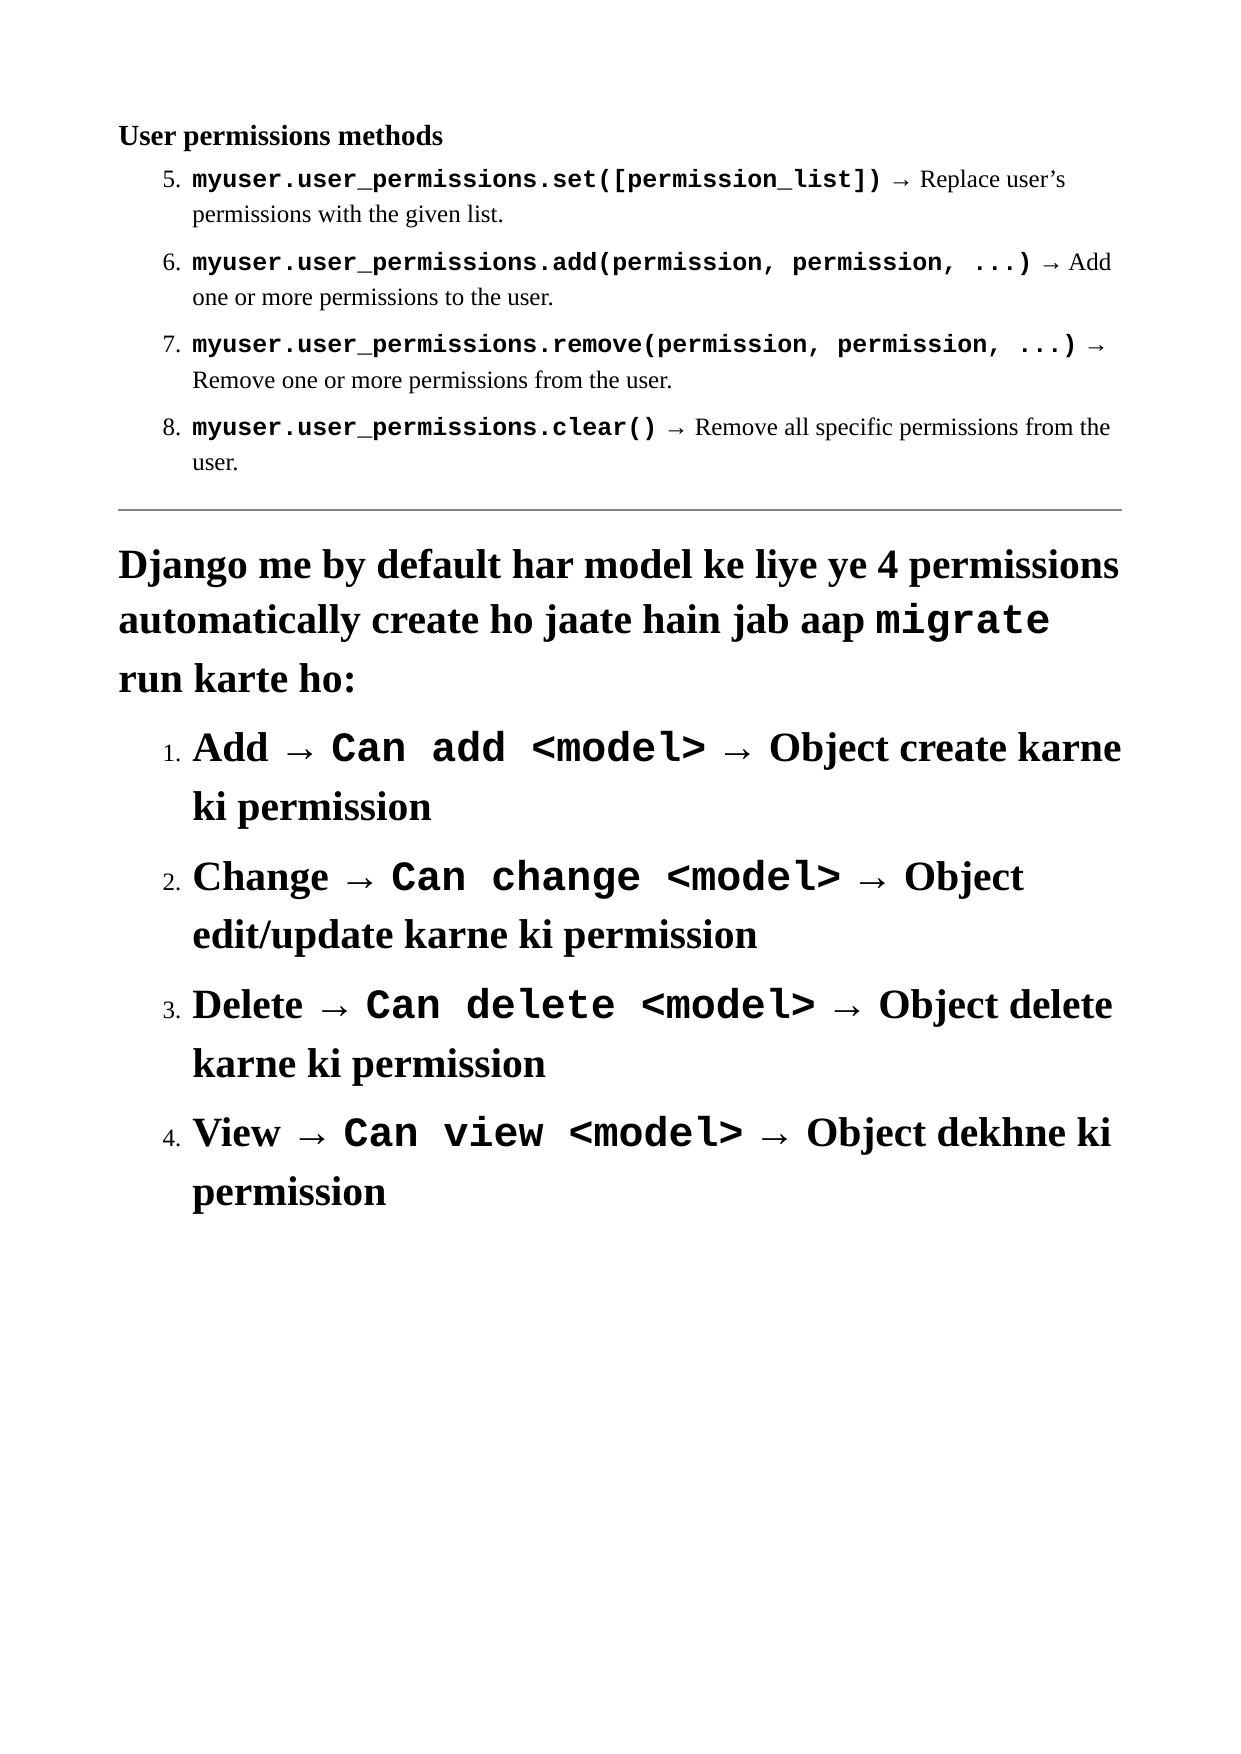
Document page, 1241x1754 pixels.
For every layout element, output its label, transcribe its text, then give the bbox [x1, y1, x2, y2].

subtitle User permissions methods [118, 118, 1122, 152]
list myuser.user_permissions.add(permission, permission, ...) → Add one or more permissions to the user. [162, 247, 1122, 311]
list Add → Can add <model> → Object create karne ki permission [162, 723, 1122, 829]
list myuser.user_permissions.set([permission_list]) → Replace user’s permissions with the given list. [162, 164, 1122, 228]
list Change → Can change <model> → Object edit/update karne ki permission [162, 851, 1122, 958]
list myuser.user_permissions.remove(permission, permission, ...) → Remove one or more permissions from the user. [162, 329, 1122, 393]
text Django me by default har model ke liye ye 4 permissions automatically create ho jaate hain jab aap migrate run karte ho: [118, 539, 1122, 701]
list myuser.user_permissions.clear() → Remove all specific permissions from the user. [162, 412, 1122, 476]
list View → Can view <model> → Object dekhne ki permission [162, 1108, 1122, 1214]
list Delete → Can delete <model> → Object delete karne ki permission [162, 979, 1122, 1086]
